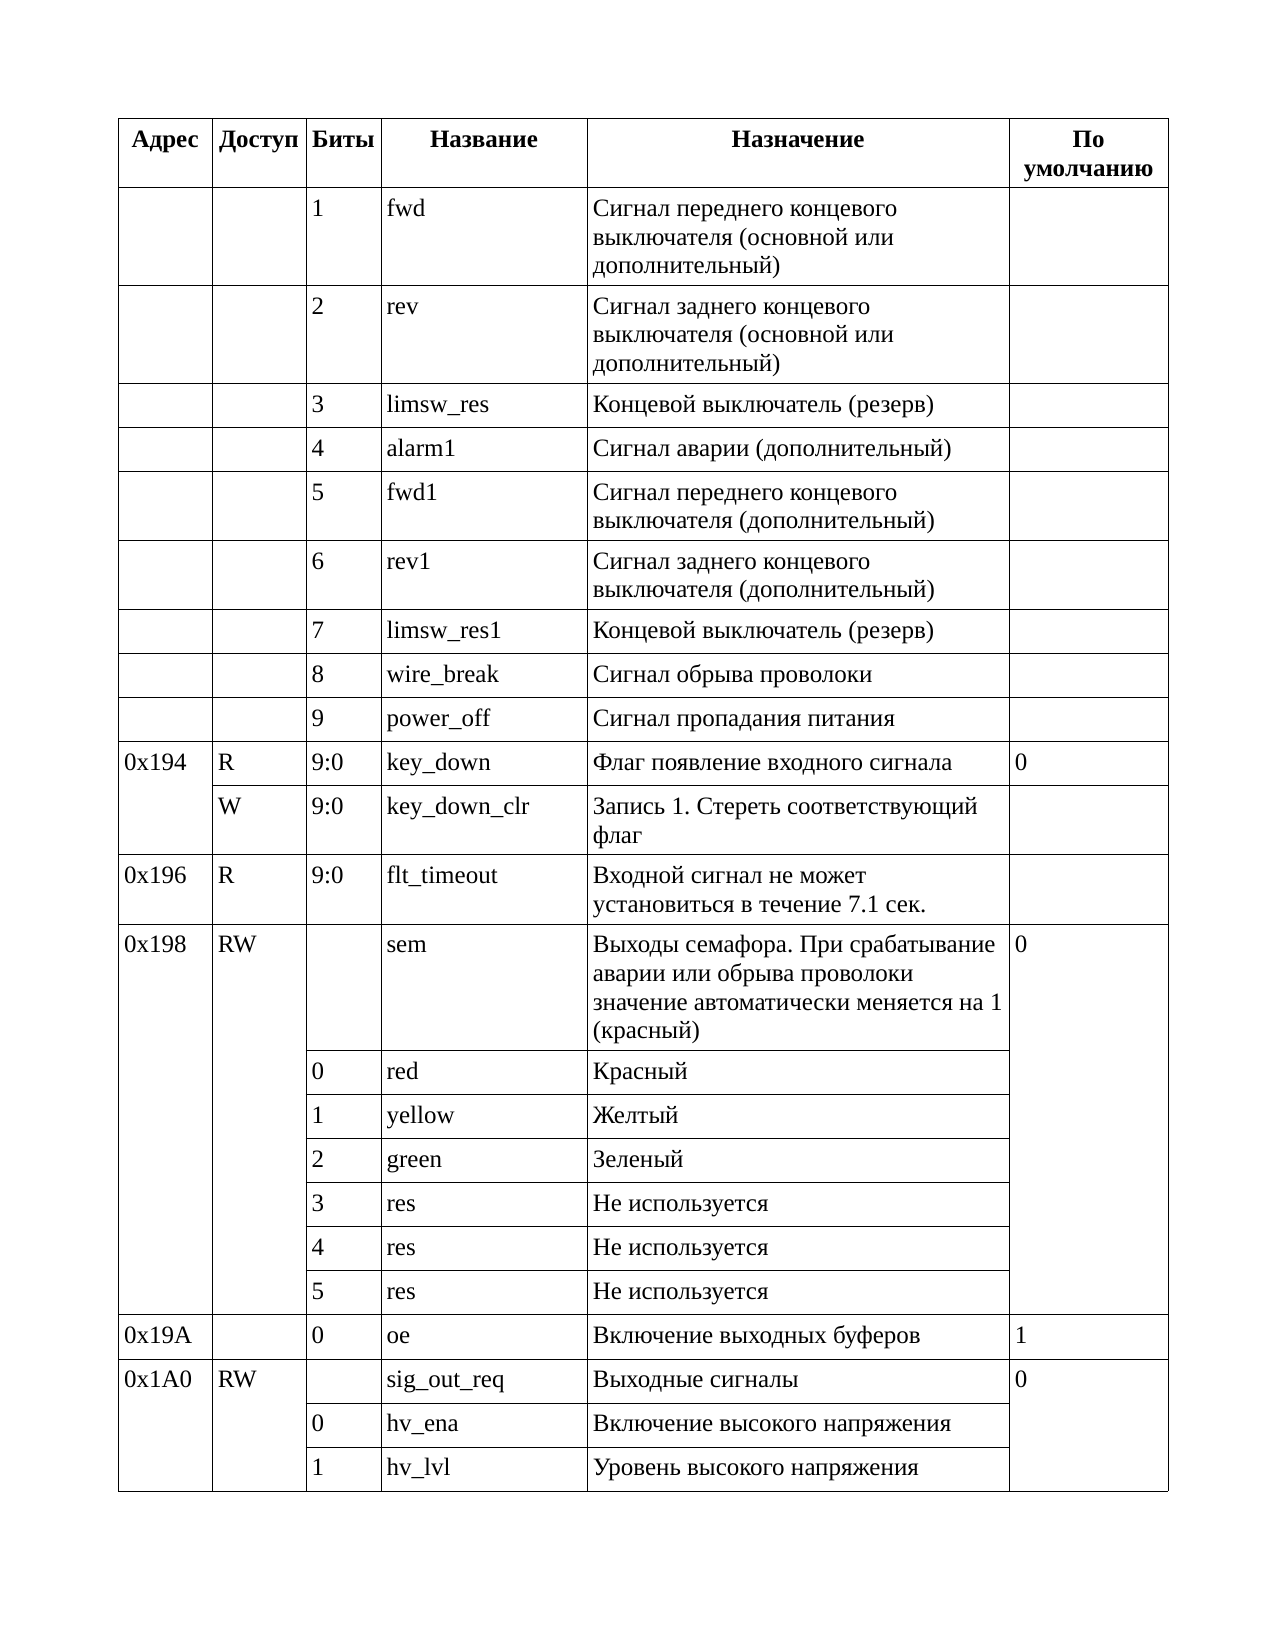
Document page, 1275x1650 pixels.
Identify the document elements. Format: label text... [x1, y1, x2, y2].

table_cell RW [213, 925, 306, 1314]
table_cell [1010, 855, 1168, 923]
table_cell [307, 1360, 381, 1402]
table_cell [1010, 286, 1168, 383]
table_cell red [382, 1051, 587, 1094]
table_cell [213, 286, 306, 383]
table_cell [1010, 188, 1168, 285]
table_cell [213, 384, 306, 427]
table_cell [119, 472, 212, 540]
table_cell [213, 428, 306, 471]
table_cell Не используется [588, 1227, 1009, 1270]
table_cell Красный [588, 1051, 1009, 1094]
table_cell res [382, 1183, 587, 1226]
table_cell 1 [307, 188, 381, 285]
table_cell Сигнал аварии (дополнительный) [588, 428, 1009, 471]
table_cell [119, 428, 212, 471]
table_cell [213, 472, 306, 540]
table_cell 0x19A [119, 1315, 212, 1358]
table_cell Уровень высокого напряжения [588, 1448, 1009, 1491]
table_cell Зеленый [588, 1139, 1009, 1182]
table_cell fwd [382, 188, 587, 285]
table_cell Входной сигнал не может установиться в течение 7.1 сек. [588, 855, 1009, 923]
table_cell key_down [382, 742, 587, 785]
table_cell 2 [307, 1139, 381, 1182]
table_cell [1010, 472, 1168, 540]
table_cell [1010, 428, 1168, 471]
table_cell Концевой выключатель (резерв) [588, 384, 1009, 427]
table_cell Концевой выключатель (резерв) [588, 610, 1009, 653]
table_cell Запись 1. Стереть соответствующий флаг [588, 786, 1009, 854]
table_cell 8 [307, 654, 381, 697]
table_cell 0x1A0 [119, 1360, 212, 1491]
table_cell flt_timeout [382, 855, 587, 923]
table_cell Сигнал обрыва проволоки [588, 654, 1009, 697]
table_cell [213, 698, 306, 741]
table_cell wire_break [382, 654, 587, 697]
table_header Биты [307, 119, 381, 187]
table_header Адрес [119, 119, 212, 187]
table_cell 6 [307, 541, 381, 609]
table_cell Включение высокого напряжения [588, 1404, 1009, 1447]
table_cell R [213, 855, 306, 923]
table_cell limsw_res1 [382, 610, 587, 653]
table_cell 4 [307, 1227, 381, 1270]
table_cell rev [382, 286, 587, 383]
table_cell 0 [1010, 925, 1168, 1314]
table_cell 0x194 [119, 742, 212, 854]
table_cell Выходы семафора. При срабатывание аварии или обрыва проволоки значение автоматически меняется на 1 (красный) [588, 925, 1009, 1050]
table_cell [119, 188, 212, 285]
table_cell Желтый [588, 1095, 1009, 1138]
table_cell Выходные сигналы [588, 1360, 1009, 1402]
table_cell [213, 188, 306, 285]
table_cell [119, 610, 212, 653]
table_cell limsw_res [382, 384, 587, 427]
table_cell [119, 698, 212, 741]
table_cell Не используется [588, 1183, 1009, 1226]
table_cell hv_ena [382, 1404, 587, 1447]
table_cell [1010, 384, 1168, 427]
table_cell Сигнал пропадания питания [588, 698, 1009, 741]
table_cell sig_out_req [382, 1360, 587, 1402]
table_cell [213, 1315, 306, 1358]
table_cell res [382, 1227, 587, 1270]
table_cell Флаг появление входного сигнала [588, 742, 1009, 785]
table_cell 4 [307, 428, 381, 471]
table_cell [213, 541, 306, 609]
table_cell 7 [307, 610, 381, 653]
table_cell 5 [307, 472, 381, 540]
table_cell [119, 654, 212, 697]
table_cell [119, 384, 212, 427]
table_cell key_down_clr [382, 786, 587, 854]
table_header По умолчанию [1010, 119, 1168, 187]
table_cell 0x196 [119, 855, 212, 923]
table_cell [119, 286, 212, 383]
table_cell oe [382, 1315, 587, 1358]
table_header Назначение [588, 119, 1009, 187]
table_cell 3 [307, 384, 381, 427]
table_cell 9:0 [307, 742, 381, 785]
table_cell 0 [307, 1404, 381, 1447]
table_cell hv_lvl [382, 1448, 587, 1491]
table_cell RW [213, 1360, 306, 1491]
table_cell fwd1 [382, 472, 587, 540]
table_cell 1 [307, 1448, 381, 1491]
table_cell res [382, 1271, 587, 1314]
table_cell Включение выходных буферов [588, 1315, 1009, 1358]
table_cell rev1 [382, 541, 587, 609]
table_cell [213, 610, 306, 653]
table_cell [1010, 541, 1168, 609]
table_cell alarm1 [382, 428, 587, 471]
table_cell power_off [382, 698, 587, 741]
table_cell [1010, 610, 1168, 653]
table_cell yellow [382, 1095, 587, 1138]
table_cell Не используется [588, 1271, 1009, 1314]
table_cell 0x198 [119, 925, 212, 1314]
table_cell R [213, 742, 306, 785]
table_cell 9:0 [307, 786, 381, 854]
table_header Название [382, 119, 587, 187]
table_cell 5 [307, 1271, 381, 1314]
table_cell [307, 925, 381, 1050]
table_cell 0 [1010, 1360, 1168, 1491]
table_cell green [382, 1139, 587, 1182]
table_cell Сигнал переднего концевого выключателя (основной или дополнительный) [588, 188, 1009, 285]
table_cell 9:0 [307, 855, 381, 923]
table_cell 9 [307, 698, 381, 741]
table_cell [1010, 698, 1168, 741]
table_cell Сигнал заднего концевого выключателя (дополнительный) [588, 541, 1009, 609]
table_cell 0 [1010, 742, 1168, 785]
table_cell 2 [307, 286, 381, 383]
table_cell 0 [307, 1315, 381, 1358]
table_cell Сигнал заднего концевого выключателя (основной или дополнительный) [588, 286, 1009, 383]
table_cell 1 [1010, 1315, 1168, 1358]
table_cell Сигнал переднего концевого выключателя (дополнительный) [588, 472, 1009, 540]
table_cell [119, 541, 212, 609]
table_cell [1010, 654, 1168, 697]
table_cell 3 [307, 1183, 381, 1226]
table_cell 0 [307, 1051, 381, 1094]
table_cell sem [382, 925, 587, 1050]
table_cell [213, 654, 306, 697]
table_header Доступ [213, 119, 306, 187]
table_cell 1 [307, 1095, 381, 1138]
table_cell [1010, 786, 1168, 854]
table_cell W [213, 786, 306, 854]
